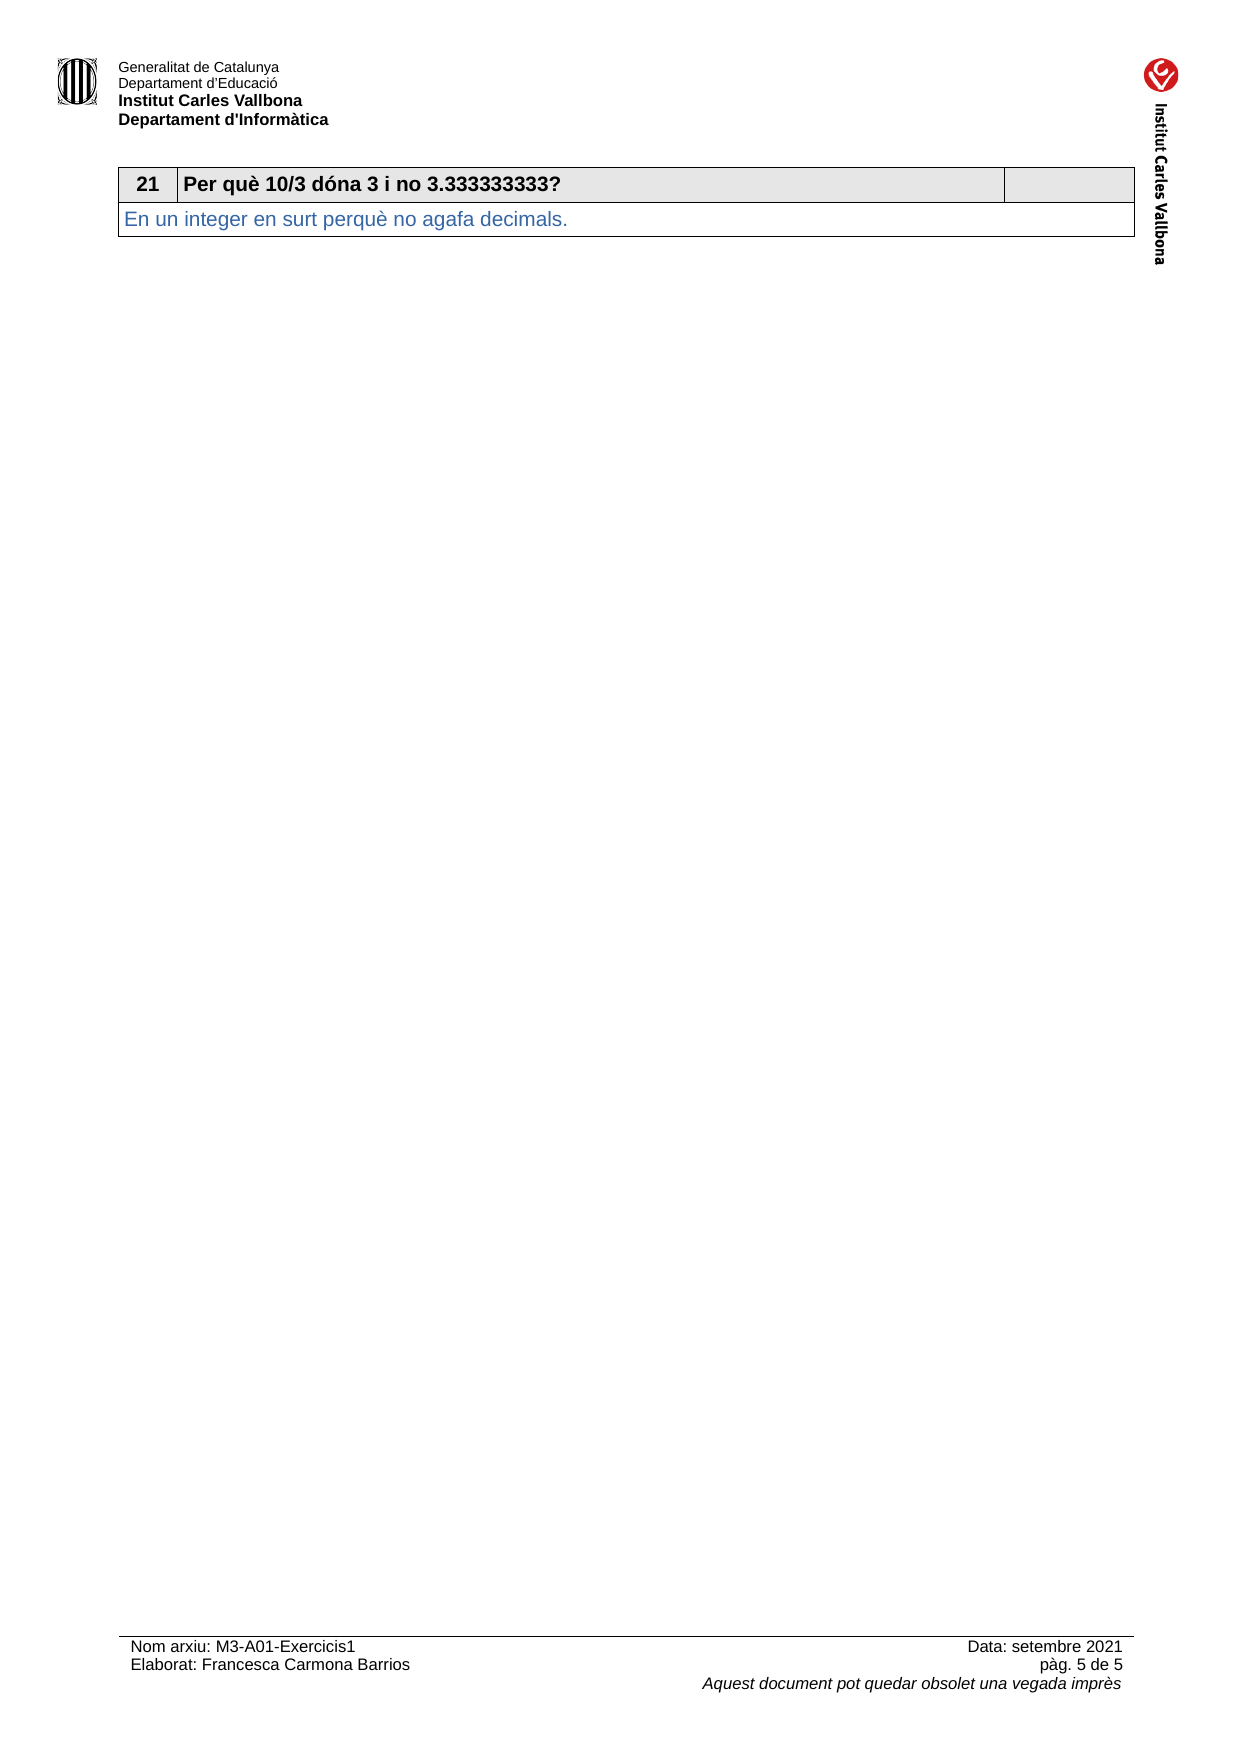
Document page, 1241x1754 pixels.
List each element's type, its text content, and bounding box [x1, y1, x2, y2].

picture [57, 58, 97, 105]
picture [1143, 57, 1179, 269]
table_header Per què 10/3 dóna 3 i no 3.333333333? [178, 168, 1004, 202]
table_header [1005, 168, 1134, 202]
table_cell En un integer en surt perquè no agafa decimals. [119, 203, 1134, 236]
table_header 21 [119, 168, 177, 202]
